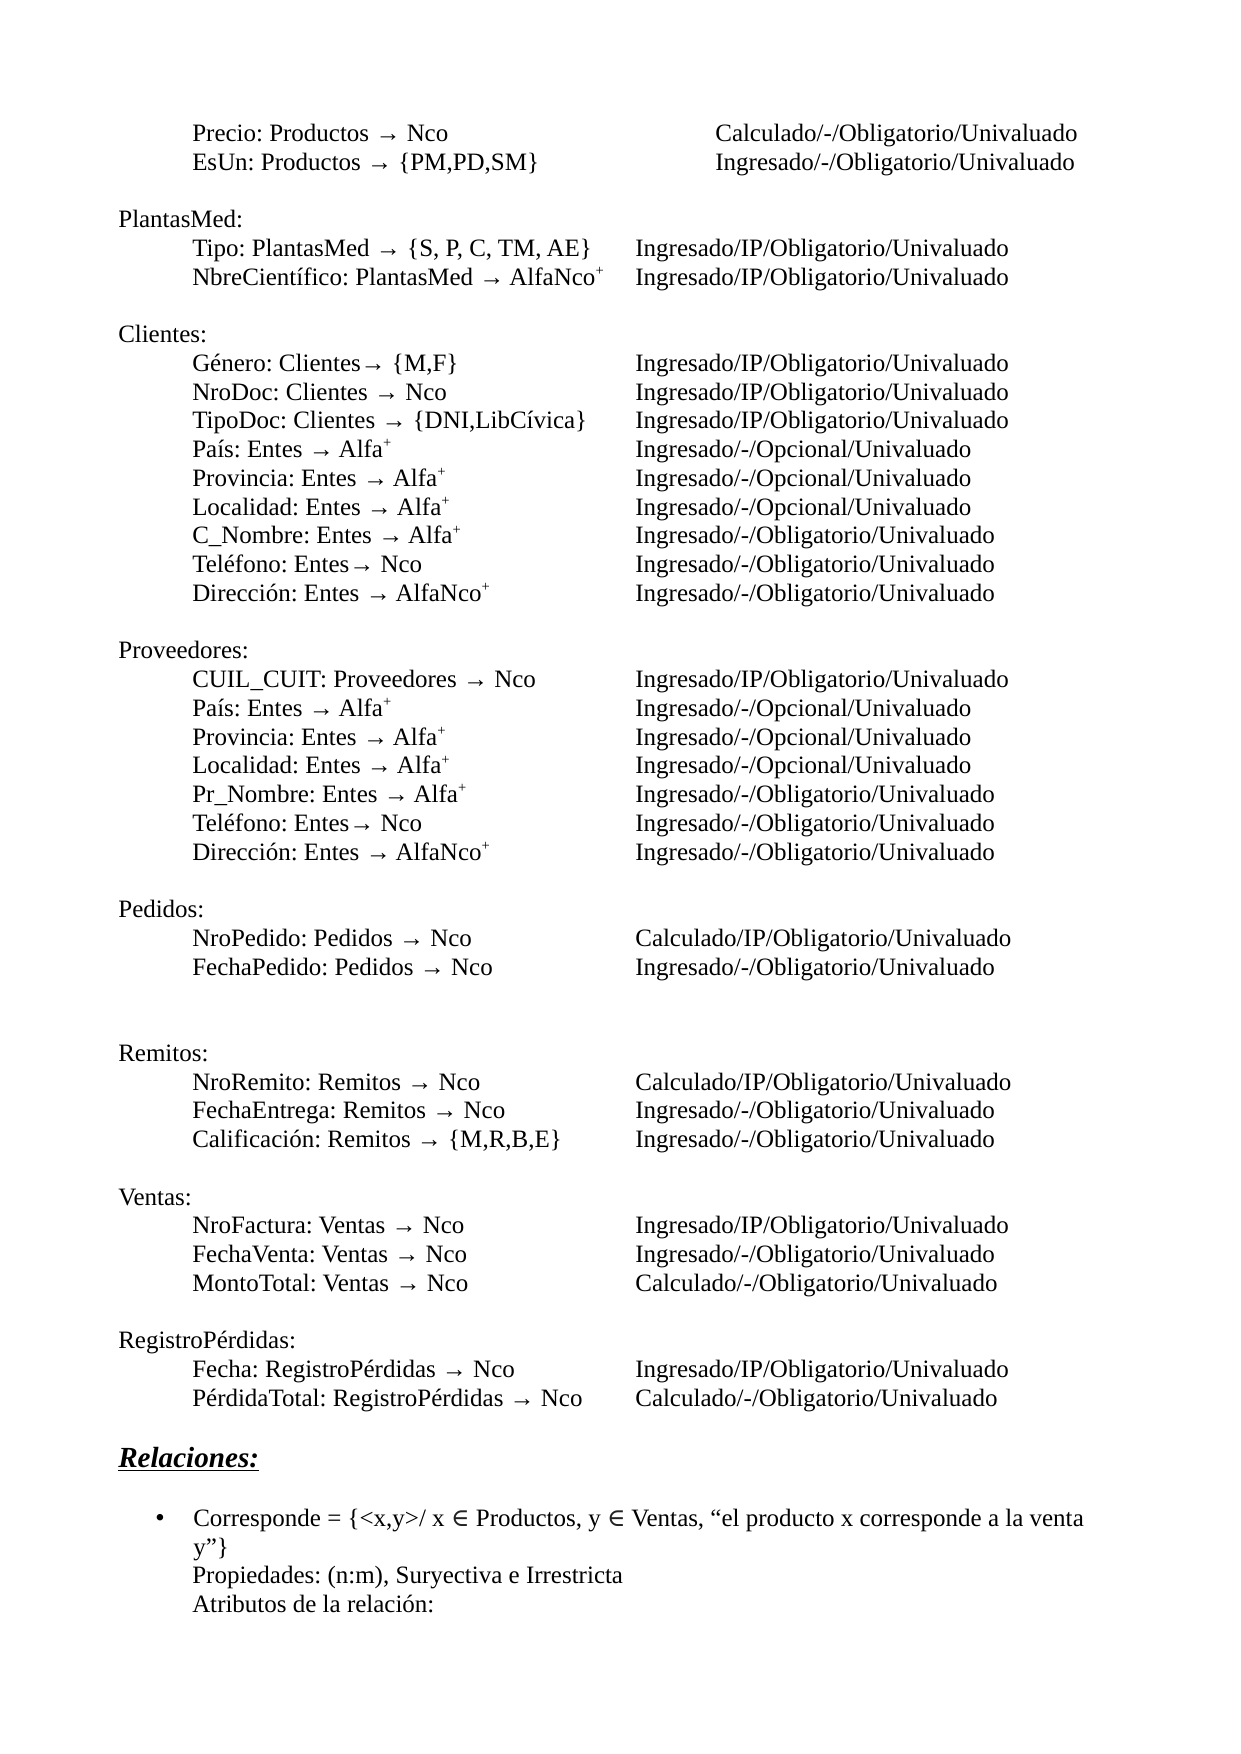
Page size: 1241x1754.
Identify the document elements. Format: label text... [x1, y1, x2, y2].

text Dirección: Entes → AlfaNco+ Ingresado/-/Obligatorio/Univaluado [118, 837, 1122, 866]
text NroDoc: Clientes → Nco Ingresado/IP/Obligatorio/Univaluado [118, 377, 1122, 406]
text PérdidaTotal: RegistroPérdidas → Nco Calculado/-/Obligatorio/Univaluado [118, 1383, 1122, 1412]
text RegistroPérdidas: [118, 1326, 1122, 1354]
text Localidad: Entes → Alfa+ Ingresado/-/Opcional/Univaluado [118, 492, 1122, 521]
text FechaEntrega: Remitos → Nco Ingresado/-/Obligatorio/Univaluado [118, 1096, 1122, 1124]
text Ventas: [118, 1182, 1122, 1211]
text PlantasMed: [118, 204, 1122, 233]
text NroRemito: Remitos → Nco Calculado/IP/Obligatorio/Univaluado [118, 1067, 1122, 1096]
text FechaPedido: Pedidos → Nco Ingresado/-/Obligatorio/Univaluado [118, 952, 1122, 981]
text Provincia: Entes → Alfa+ Ingresado/-/Opcional/Univaluado [118, 463, 1122, 492]
text Provincia: Entes → Alfa+ Ingresado/-/Opcional/Univaluado [118, 722, 1122, 751]
text Pedidos: [118, 894, 1122, 923]
text País: Entes → Alfa+ Ingresado/-/Opcional/Univaluado [118, 693, 1122, 722]
text Tipo: PlantasMed → {S, P, C, TM, AE} Ingresado/IP/Obligatorio/Univaluado [118, 233, 1122, 262]
text Teléfono: Entes→ Nco Ingresado/-/Obligatorio/Univaluado [118, 808, 1122, 837]
text Teléfono: Entes→ Nco Ingresado/-/Obligatorio/Univaluado [118, 549, 1122, 578]
text Fecha: RegistroPérdidas → Nco Ingresado/IP/Obligatorio/Univaluado [118, 1354, 1122, 1383]
list Corresponde = {<x,y>/ x ∈ Productos, y ∈ Ventas, “el producto x corresponde a la venta y”} [156, 1503, 1122, 1560]
text Propiedades: (n:m), Suryectiva e Irrestricta [118, 1560, 1122, 1589]
text Pr_Nombre: Entes → Alfa+ Ingresado/-/Obligatorio/Univaluado [118, 779, 1122, 808]
text EsUn: Productos → {PM,PD,SM} Ingresado/-/Obligatorio/Univaluado [118, 147, 1122, 176]
text Precio: Productos → Nco Calculado/-/Obligatorio/Univaluado [118, 118, 1122, 147]
text Proveedores: [118, 636, 1122, 664]
text Género: Clientes→ {M,F} Ingresado/IP/Obligatorio/Univaluado [118, 348, 1122, 377]
text NroPedido: Pedidos → Nco Calculado/IP/Obligatorio/Univaluado [118, 923, 1122, 952]
text Localidad: Entes → Alfa+ Ingresado/-/Opcional/Univaluado [118, 751, 1122, 779]
text Remitos: [118, 1038, 1122, 1067]
text Dirección: Entes → AlfaNco+ Ingresado/-/Obligatorio/Univaluado [118, 578, 1122, 607]
text Clientes: [118, 319, 1122, 348]
text NroFactura: Ventas → Nco Ingresado/IP/Obligatorio/Univaluado [118, 1211, 1122, 1239]
text TipoDoc: Clientes → {DNI,LibCívica} Ingresado/IP/Obligatorio/Univaluado [118, 406, 1122, 434]
text Relaciones: [118, 1441, 1122, 1474]
text FechaVenta: Ventas → Nco Ingresado/-/Obligatorio/Univaluado [118, 1239, 1122, 1268]
text País: Entes → Alfa+ Ingresado/-/Opcional/Univaluado [118, 434, 1122, 463]
text C_Nombre: Entes → Alfa+ Ingresado/-/Obligatorio/Univaluado [118, 521, 1122, 549]
text MontoTotal: Ventas → Nco Calculado/-/Obligatorio/Univaluado [118, 1268, 1122, 1297]
text Calificación: Remitos → {M,R,B,E} Ingresado/-/Obligatorio/Univaluado [118, 1124, 1122, 1153]
text NbreCientífico: PlantasMed → AlfaNco+ Ingresado/IP/Obligatorio/Univaluado [118, 262, 1122, 291]
text Atributos de la relación: [118, 1589, 1122, 1618]
text CUIL_CUIT: Proveedores → Nco Ingresado/IP/Obligatorio/Univaluado [118, 664, 1122, 693]
